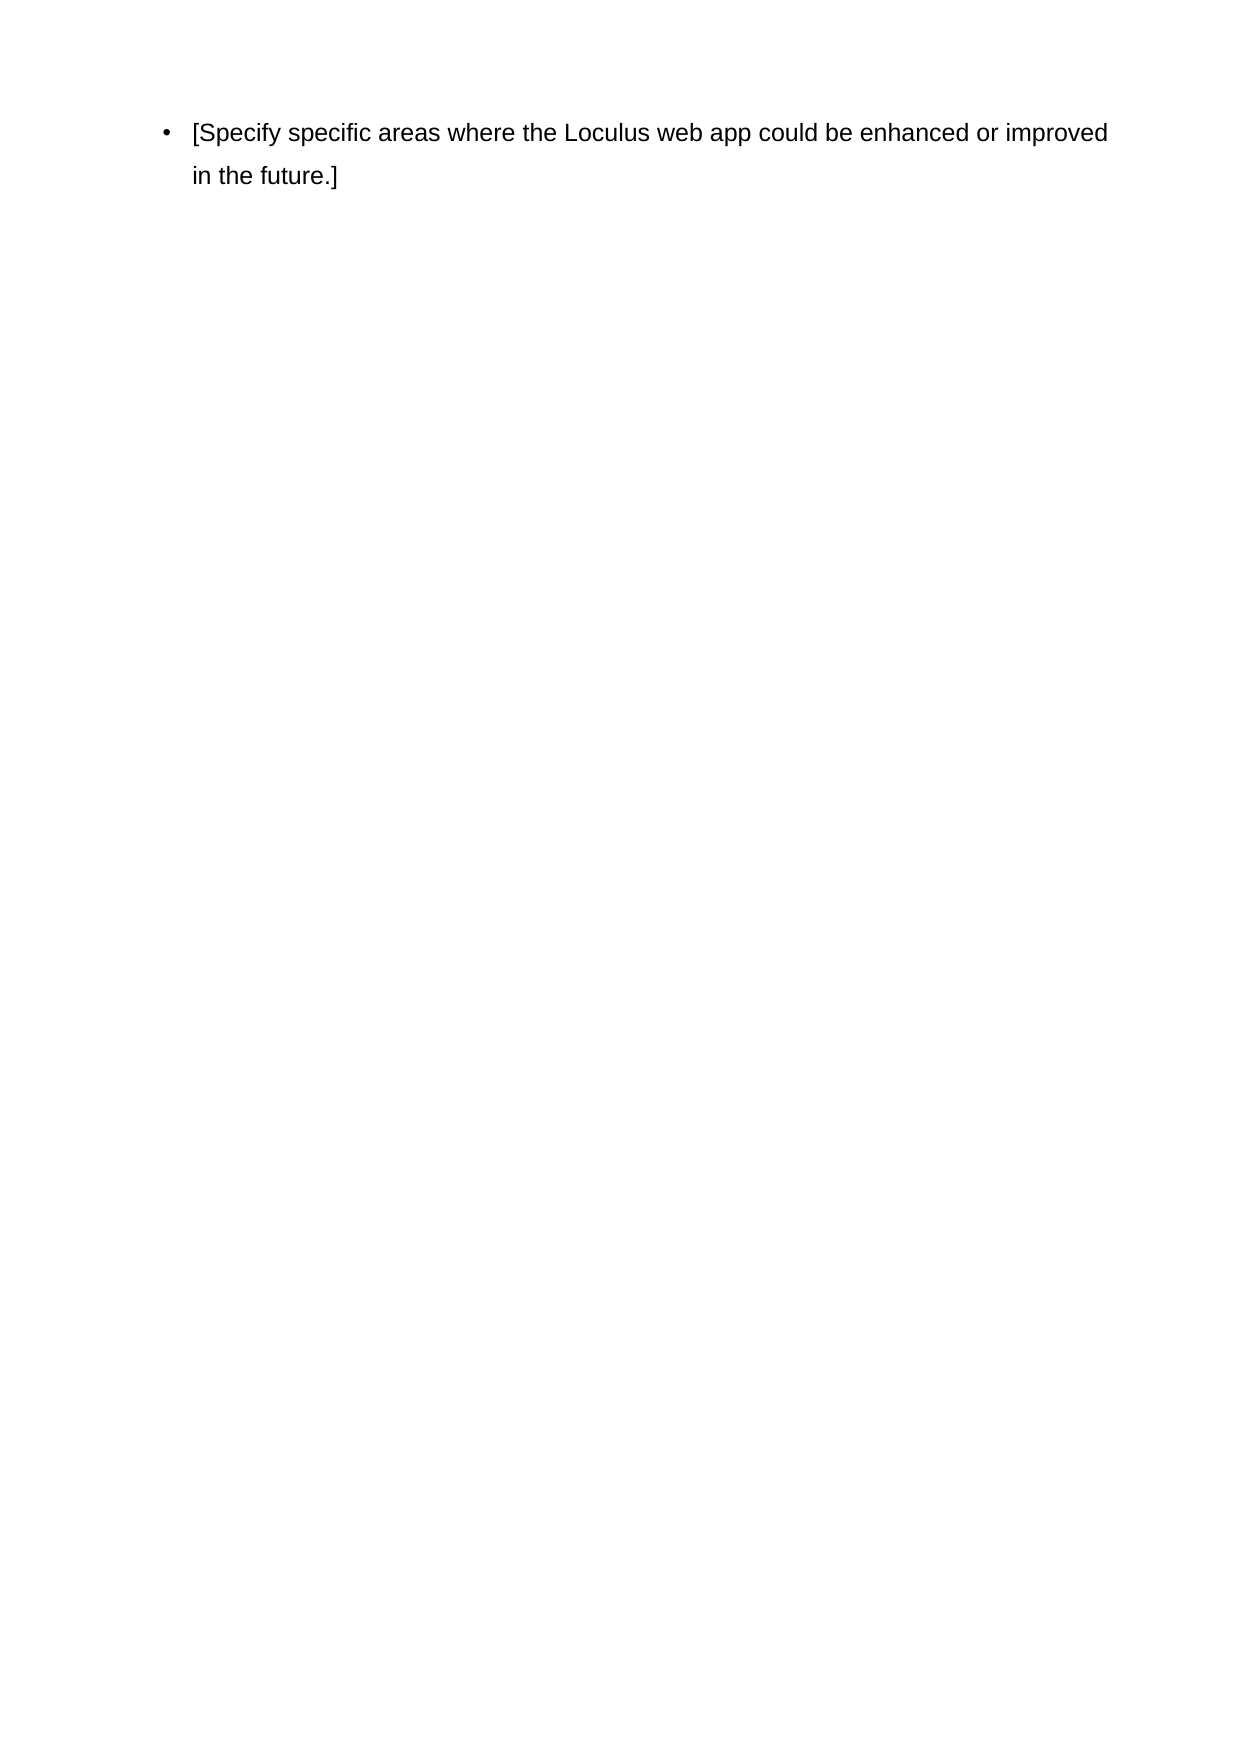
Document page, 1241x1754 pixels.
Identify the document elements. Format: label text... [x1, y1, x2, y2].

list [Specify specific areas where the Loculus web app could be enhanced or improved in the future.] [162, 118, 1122, 190]
